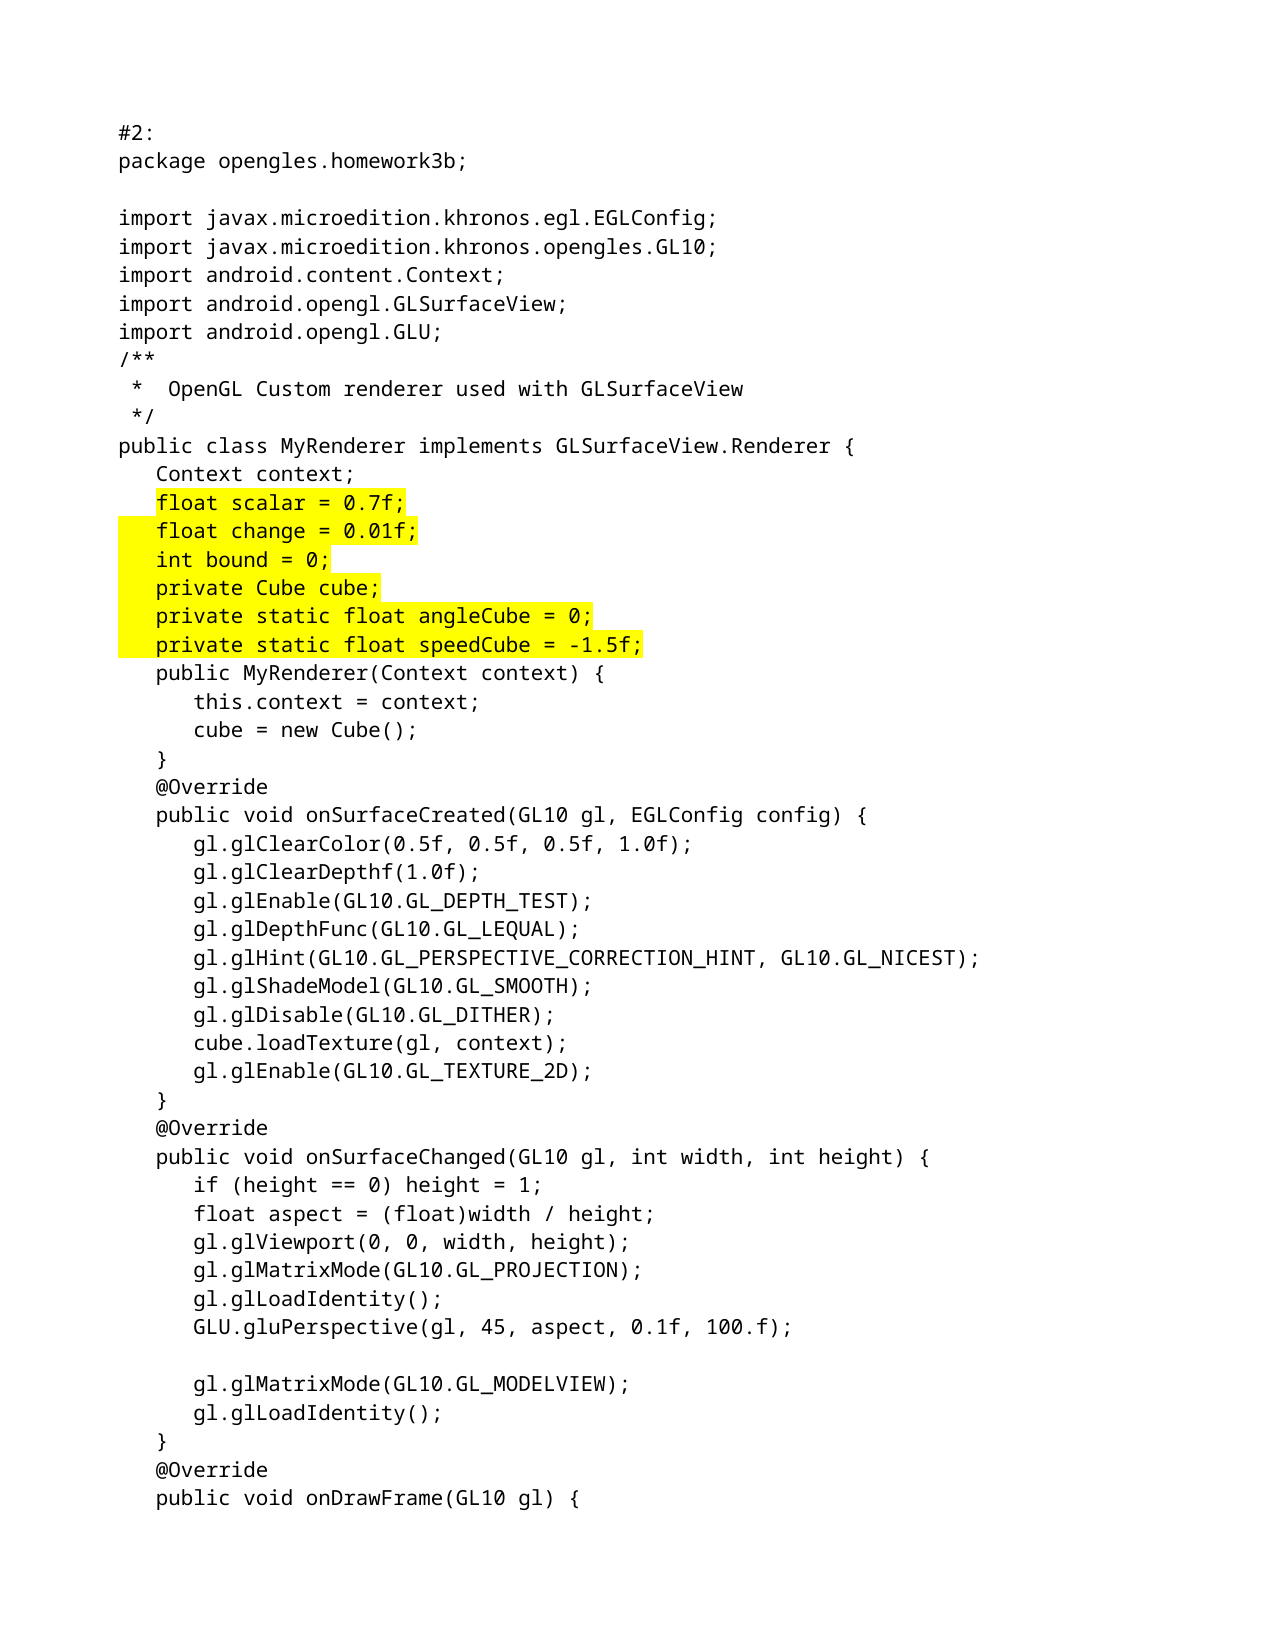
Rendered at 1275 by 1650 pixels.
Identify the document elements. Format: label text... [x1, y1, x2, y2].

text } [118, 1426, 1157, 1455]
text cube.loadTexture(gl, context); [118, 1028, 1157, 1057]
text import android.content.Context; [118, 260, 1157, 289]
text gl.glHint(GL10.GL_PERSPECTIVE_CORRECTION_HINT, GL10.GL_NICEST); [118, 943, 1157, 971]
text package opengles.homework3b; [118, 147, 1157, 175]
text gl.glShadeModel(GL10.GL_SMOOTH); [118, 971, 1157, 1000]
text import javax.microedition.khronos.opengles.GL10; [118, 232, 1157, 260]
text import android.opengl.GLSurfaceView; [118, 289, 1157, 317]
text @Override [118, 1455, 1157, 1483]
text gl.glClearDepthf(1.0f); [118, 857, 1157, 886]
text gl.glMatrixMode(GL10.GL_MODELVIEW); [118, 1369, 1157, 1398]
text this.context = context; [118, 687, 1157, 715]
text gl.glLoadIdentity(); [118, 1284, 1157, 1312]
text } [118, 744, 1157, 772]
text int bound = 0; [118, 545, 1157, 573]
text public void onSurfaceChanged(GL10 gl, int width, int height) { [118, 1142, 1157, 1170]
text import javax.microedition.khronos.egl.EGLConfig; [118, 203, 1157, 232]
text gl.glClearColor(0.5f, 0.5f, 0.5f, 1.0f); [118, 829, 1157, 857]
text float scalar = 0.7f; [118, 488, 1157, 516]
text gl.glDepthFunc(GL10.GL_LEQUAL); [118, 914, 1157, 943]
text public void onDrawFrame(GL10 gl) { [118, 1483, 1157, 1512]
text public void onSurfaceCreated(GL10 gl, EGLConfig config) { [118, 801, 1157, 829]
text if (height == 0) height = 1; [118, 1170, 1157, 1199]
text public class MyRenderer implements GLSurfaceView.Renderer { [118, 431, 1157, 459]
text gl.glEnable(GL10.GL_TEXTURE_2D); [118, 1057, 1157, 1085]
text import android.opengl.GLU; [118, 317, 1157, 346]
text gl.glViewport(0, 0, width, height); [118, 1227, 1157, 1256]
text /** [118, 346, 1157, 374]
text gl.glMatrixMode(GL10.GL_PROJECTION); [118, 1256, 1157, 1284]
text gl.glLoadIdentity(); [118, 1398, 1157, 1426]
text * OpenGL Custom renderer used with GLSurfaceView [118, 374, 1157, 402]
text float aspect = (float)width / height; [118, 1199, 1157, 1227]
text float change = 0.01f; [118, 516, 1157, 545]
text cube = new Cube(); [118, 715, 1157, 744]
text private static float speedCube = -1.5f; [118, 630, 1157, 658]
text gl.glEnable(GL10.GL_DEPTH_TEST); [118, 886, 1157, 914]
text gl.glDisable(GL10.GL_DITHER); [118, 1000, 1157, 1028]
text #2: [118, 118, 1157, 147]
text Context context; [118, 459, 1157, 488]
text GLU.gluPerspective(gl, 45, aspect, 0.1f, 100.f); [118, 1312, 1157, 1341]
text public MyRenderer(Context context) { [118, 658, 1157, 687]
text private static float angleCube = 0; [118, 602, 1157, 630]
text */ [118, 402, 1157, 431]
text private Cube cube; [118, 573, 1157, 602]
text @Override [118, 772, 1157, 801]
text } [118, 1085, 1157, 1113]
text @Override [118, 1113, 1157, 1142]
